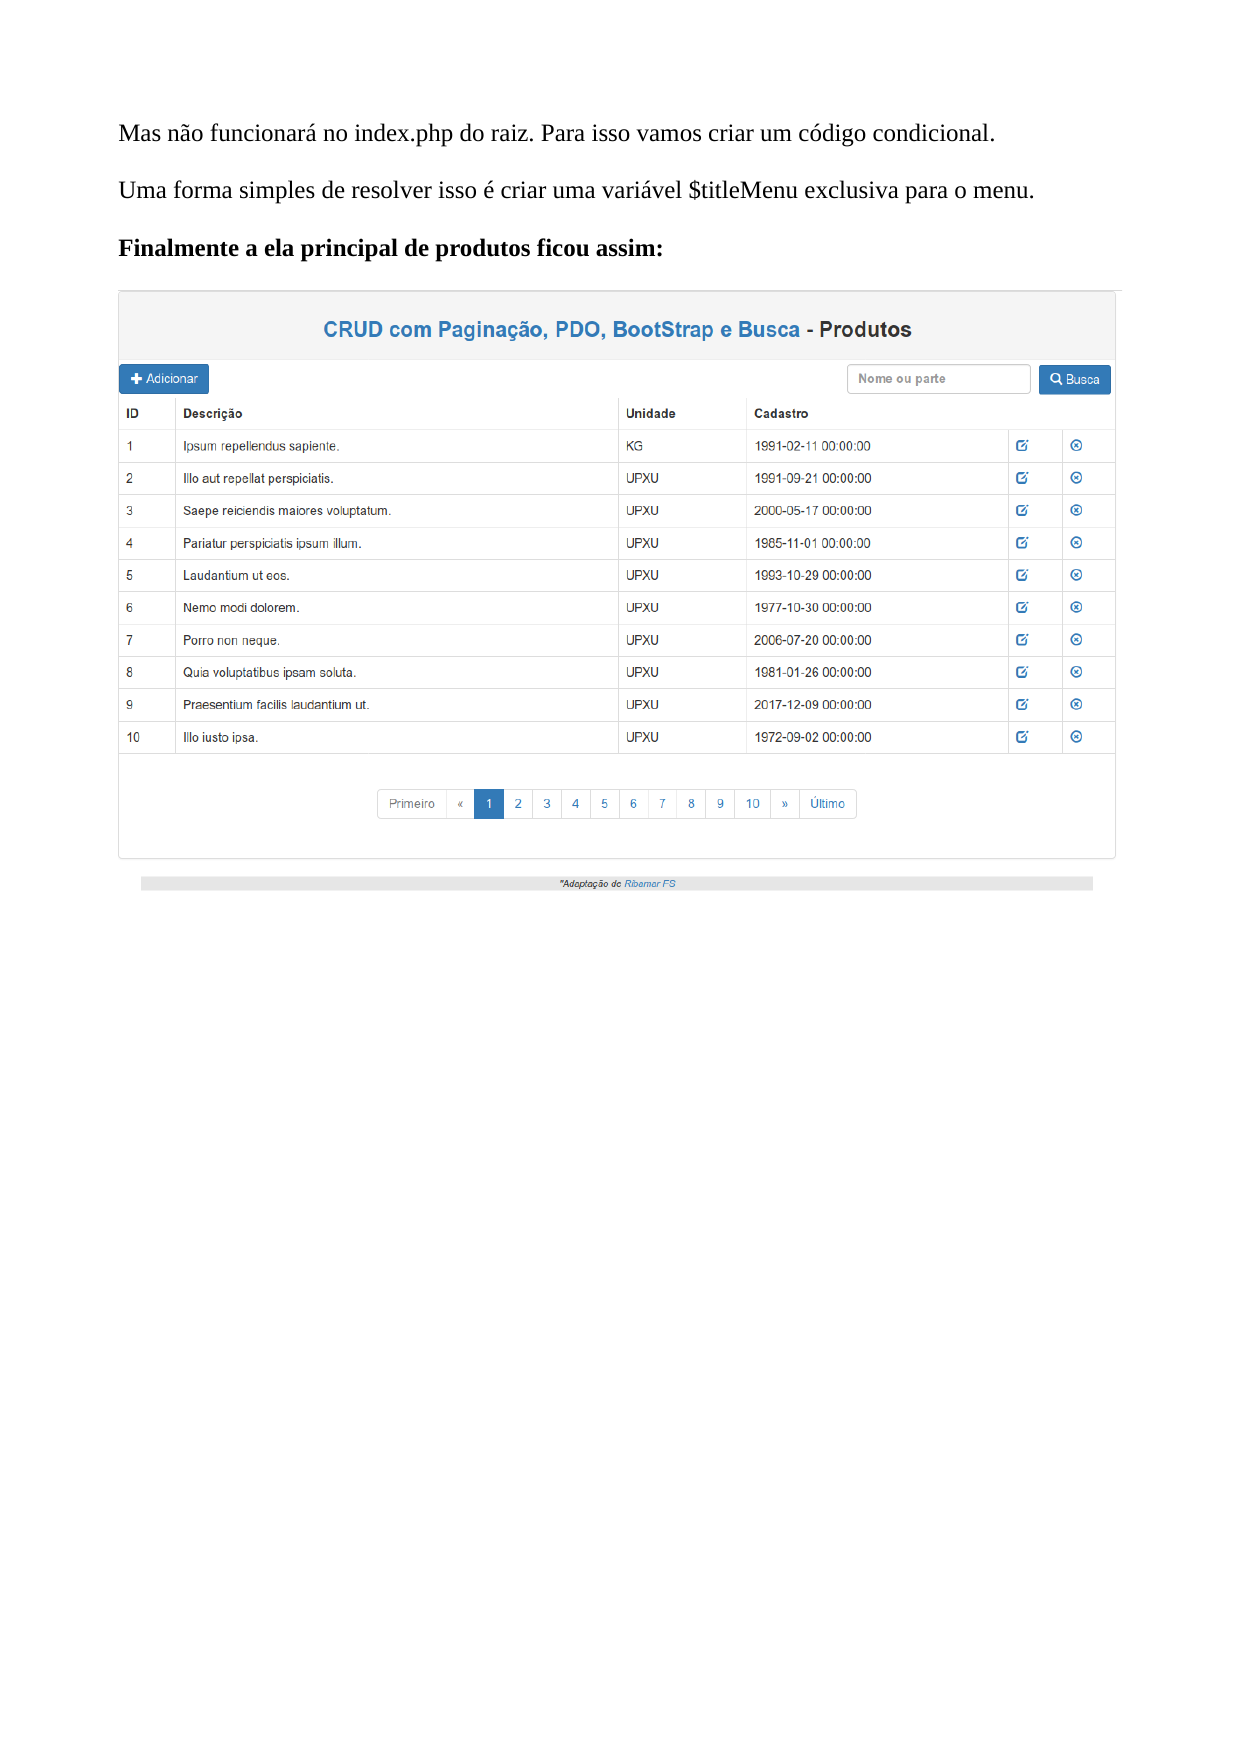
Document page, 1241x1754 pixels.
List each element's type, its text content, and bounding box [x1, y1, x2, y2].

text Mas não funcionará no index.php do raiz. Para isso vamos criar um código condicional. [118, 118, 1122, 147]
text Uma forma simples de resolver isso é criar uma variável $titleMenu exclusiva para o menu. [118, 176, 1122, 204]
picture [118, 290, 1123, 897]
text Finalmente a ela principal de produtos ficou assim: [118, 233, 1122, 262]
